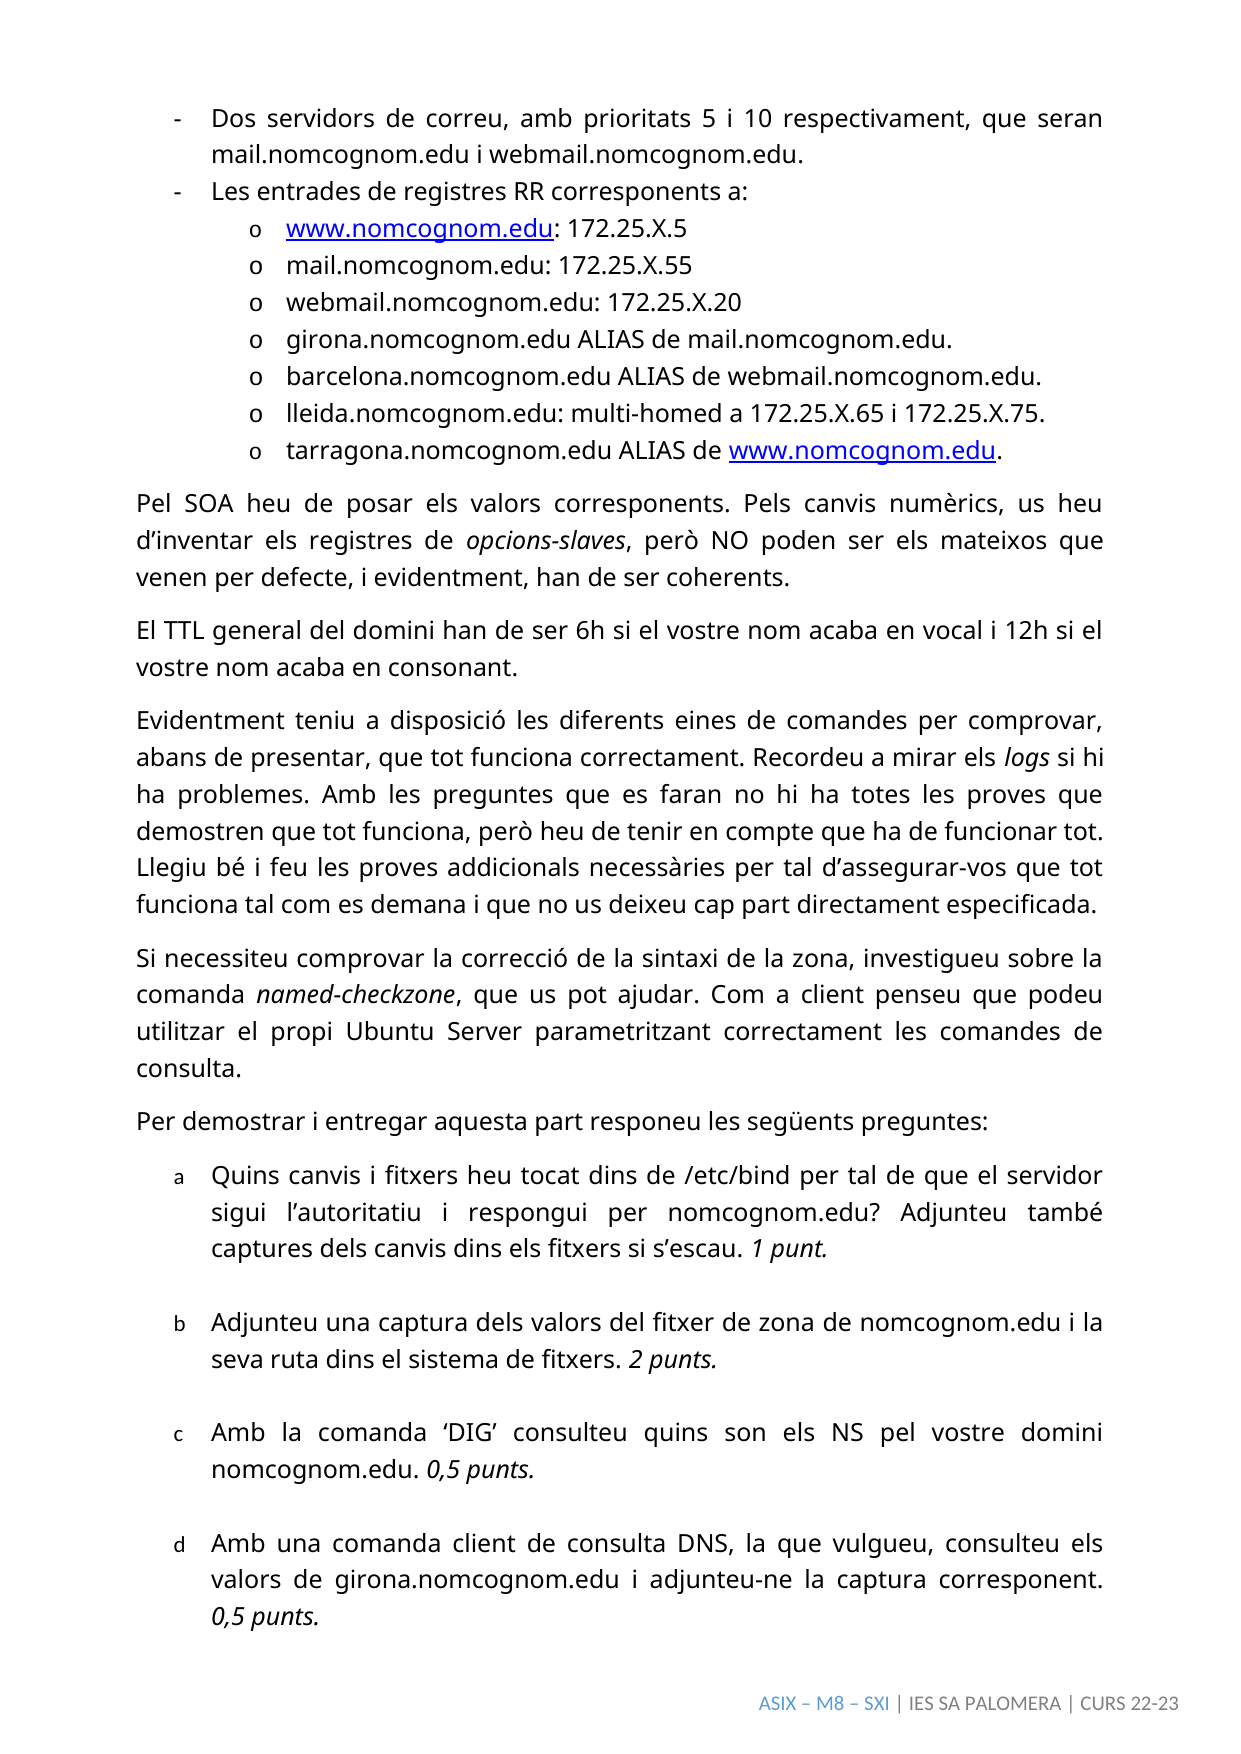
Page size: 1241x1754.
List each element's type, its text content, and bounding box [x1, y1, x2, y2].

list tarragona.nomcognom.edu ALIAS de www.nomcognom.edu. [248, 432, 1104, 466]
list www.nomcognom.edu: 172.25.X.5 [248, 211, 1104, 245]
list Adjunteu una captura dels valors del fitxer de zona de nomcognom.edu i la seva ruta dins el sistema de fitxers. 2 punts. [173, 1304, 1104, 1375]
list webmail.nomcognom.edu: 172.25.X.20 [248, 284, 1104, 319]
list Amb la comanda ‘DIG’ consulteu quins son els NS pel vostre domini nomcognom.edu. 0,5 punts. [173, 1415, 1104, 1486]
list lleida.nomcognom.edu: multi-homed a 172.25.X.65 i 172.25.X.75. [248, 395, 1104, 430]
list Amb una comanda client de consulta DNS, la que vulgueu, consulteu els valors de girona.nomcognom.edu i adjunteu-ne la captura corresponent. 0,5 punts. [173, 1525, 1104, 1633]
text Evidentment teniu a disposició les diferents eines de comandes per comprovar, abans de presentar, que tot funciona correctament. Recordeu a mirar els logs si hi ha problemes. Amb les preguntes que es faran no hi ha totes les proves que demostren que tot funciona, però heu de tenir en compte que ha de funcionar tot. Llegiu bé i feu les proves addicionals necessàries per tal d’assegurar-vos que tot funciona tal com es demana i que no us deixeu cap part directament especificada. [136, 703, 1104, 921]
list Dos servidors de correu, amb prioritats 5 i 10 respectivament, que seran mail.nomcognom.edu i webmail.nomcognom.edu. [173, 100, 1104, 171]
list Les entrades de registres RR corresponents a: [173, 174, 1104, 208]
text Pel SOA heu de posar els valors corresponents. Pels canvis numèrics, us heu d’inventar els registres de opcions-slaves, però NO poden ser els mateixos que venen per defecte, i evidentment, han de ser coherents. [136, 486, 1104, 593]
list barcelona.nomcognom.edu ALIAS de webmail.nomcognom.edu. [248, 358, 1104, 393]
text El TTL general del domini han de ser 6h si el vostre nom acaba en vocal i 12h si el vostre nom acaba en consonant. [136, 613, 1104, 684]
list Quins canvis i fitxers heu tocat dins de /etc/bind per tal de que el servidor sigui l’autoritatiu i respongui per nomcognom.edu? Adjunteu també captures dels canvis dins els fitxers si s’escau. 1 punt. [173, 1157, 1104, 1265]
text Si necessiteu comprovar la correcció de la sintaxi de la zona, investigueu sobre la comanda named-checkzone, que us pot ajudar. Com a client penseu que podeu utilitzar el propi Ubuntu Server parametritzant correctament les comandes de consulta. [136, 940, 1104, 1085]
text Per demostrar i entregar aquesta part responeu les següents preguntes: [136, 1104, 1104, 1138]
list mail.nomcognom.edu: 172.25.X.55 [248, 247, 1104, 282]
list girona.nomcognom.edu ALIAS de mail.nomcognom.edu. [248, 321, 1104, 356]
